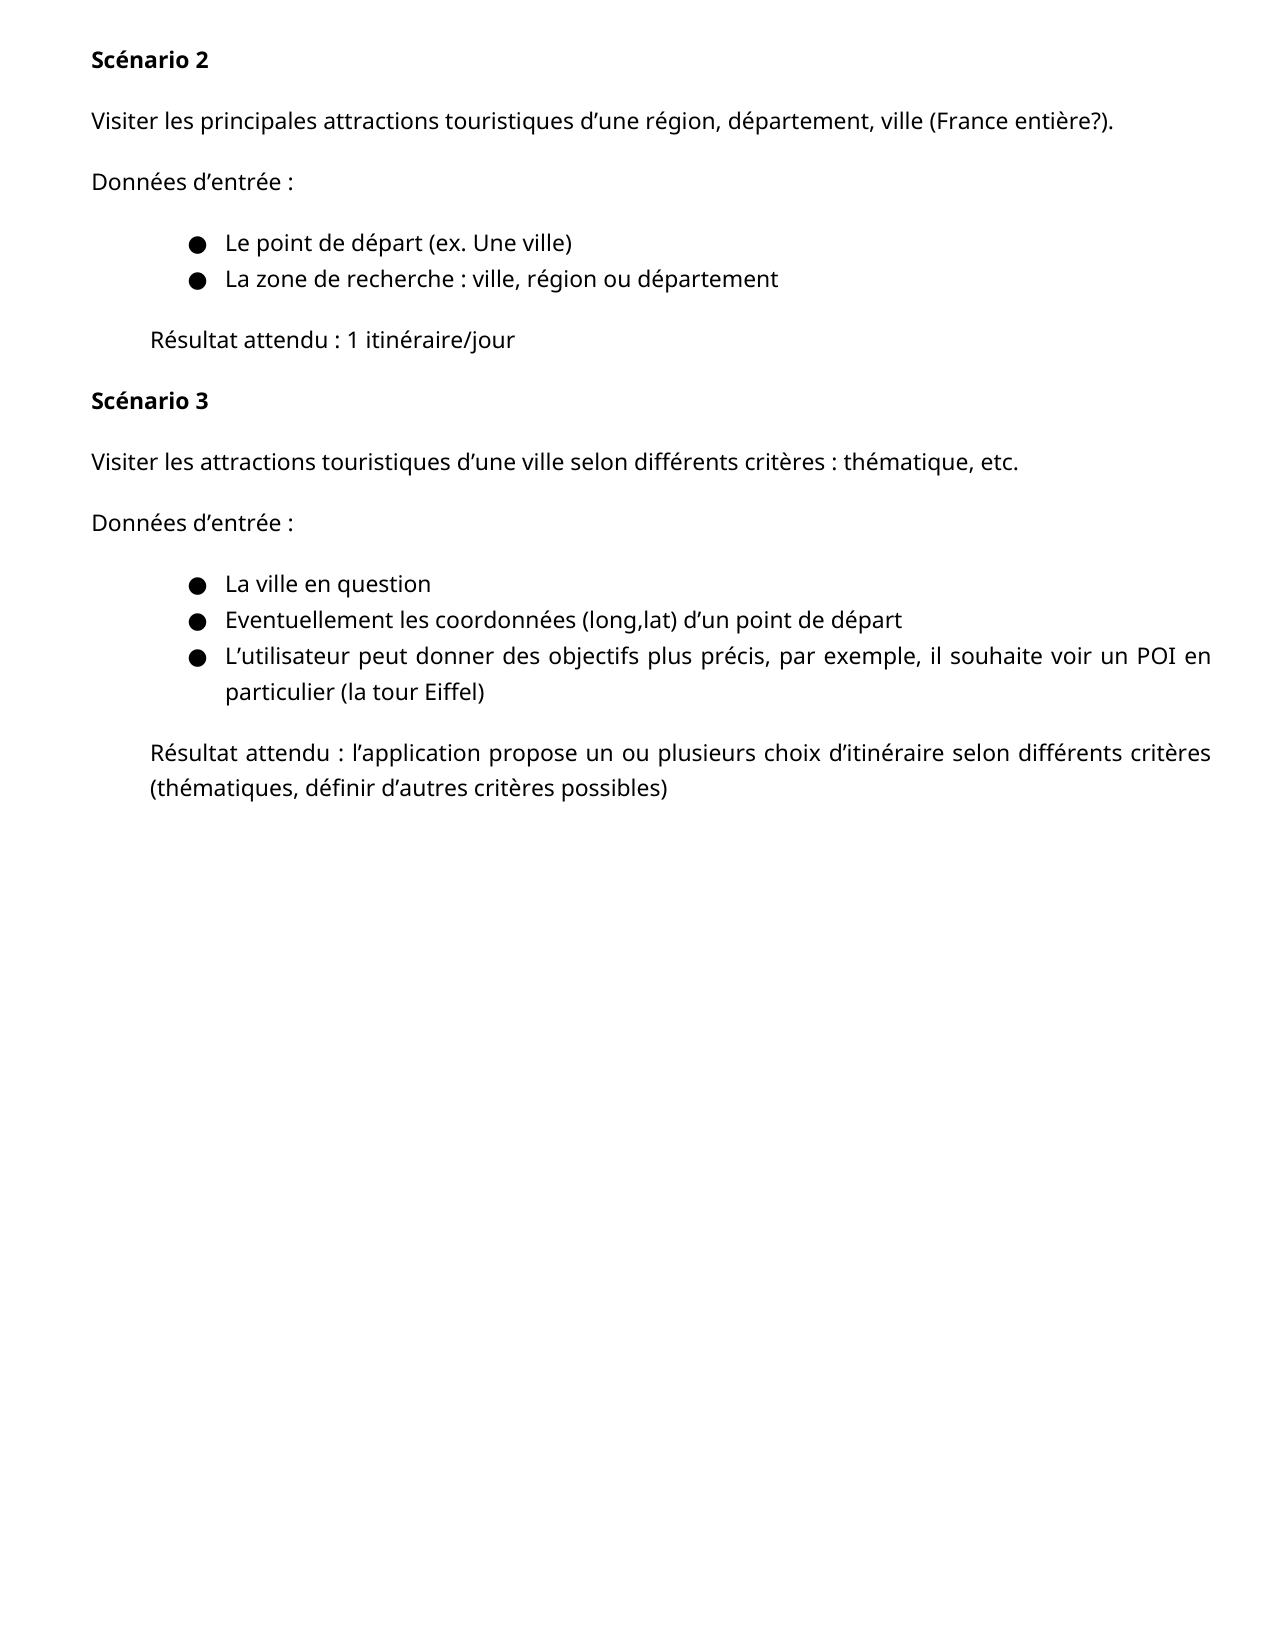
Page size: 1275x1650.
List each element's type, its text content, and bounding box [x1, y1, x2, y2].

list Le point de départ (ex. Une ville) [187, 227, 1213, 258]
text Scénario 2 [91, 44, 1213, 76]
list Eventuellement les coordonnées (long,lat) d’un point de départ [187, 604, 1213, 635]
text Scénario 3 [91, 385, 1213, 416]
text Données d’entrée : [91, 507, 1213, 538]
list La ville en question [187, 568, 1213, 599]
text Données d’entrée : [91, 166, 1213, 197]
text Résultat attendu : 1 itinéraire/jour [150, 324, 1213, 355]
list L’utilisateur peut donner des objectifs plus précis, par exemple, il souhaite voir un POI en particulier (la tour Eiffel) [187, 639, 1213, 707]
text Résultat attendu : l’application propose un ou plusieurs choix d’itinéraire selon différents critères (thématiques, définir d’autres critères possibles) [150, 736, 1213, 804]
text Visiter les principales attractions touristiques d’une région, département, ville (France entière?). [91, 105, 1213, 136]
text Visiter les attractions touristiques d’une ville selon différents critères : thématique, etc. [91, 446, 1213, 477]
list La zone de recherche : ville, région ou département [187, 263, 1213, 294]
